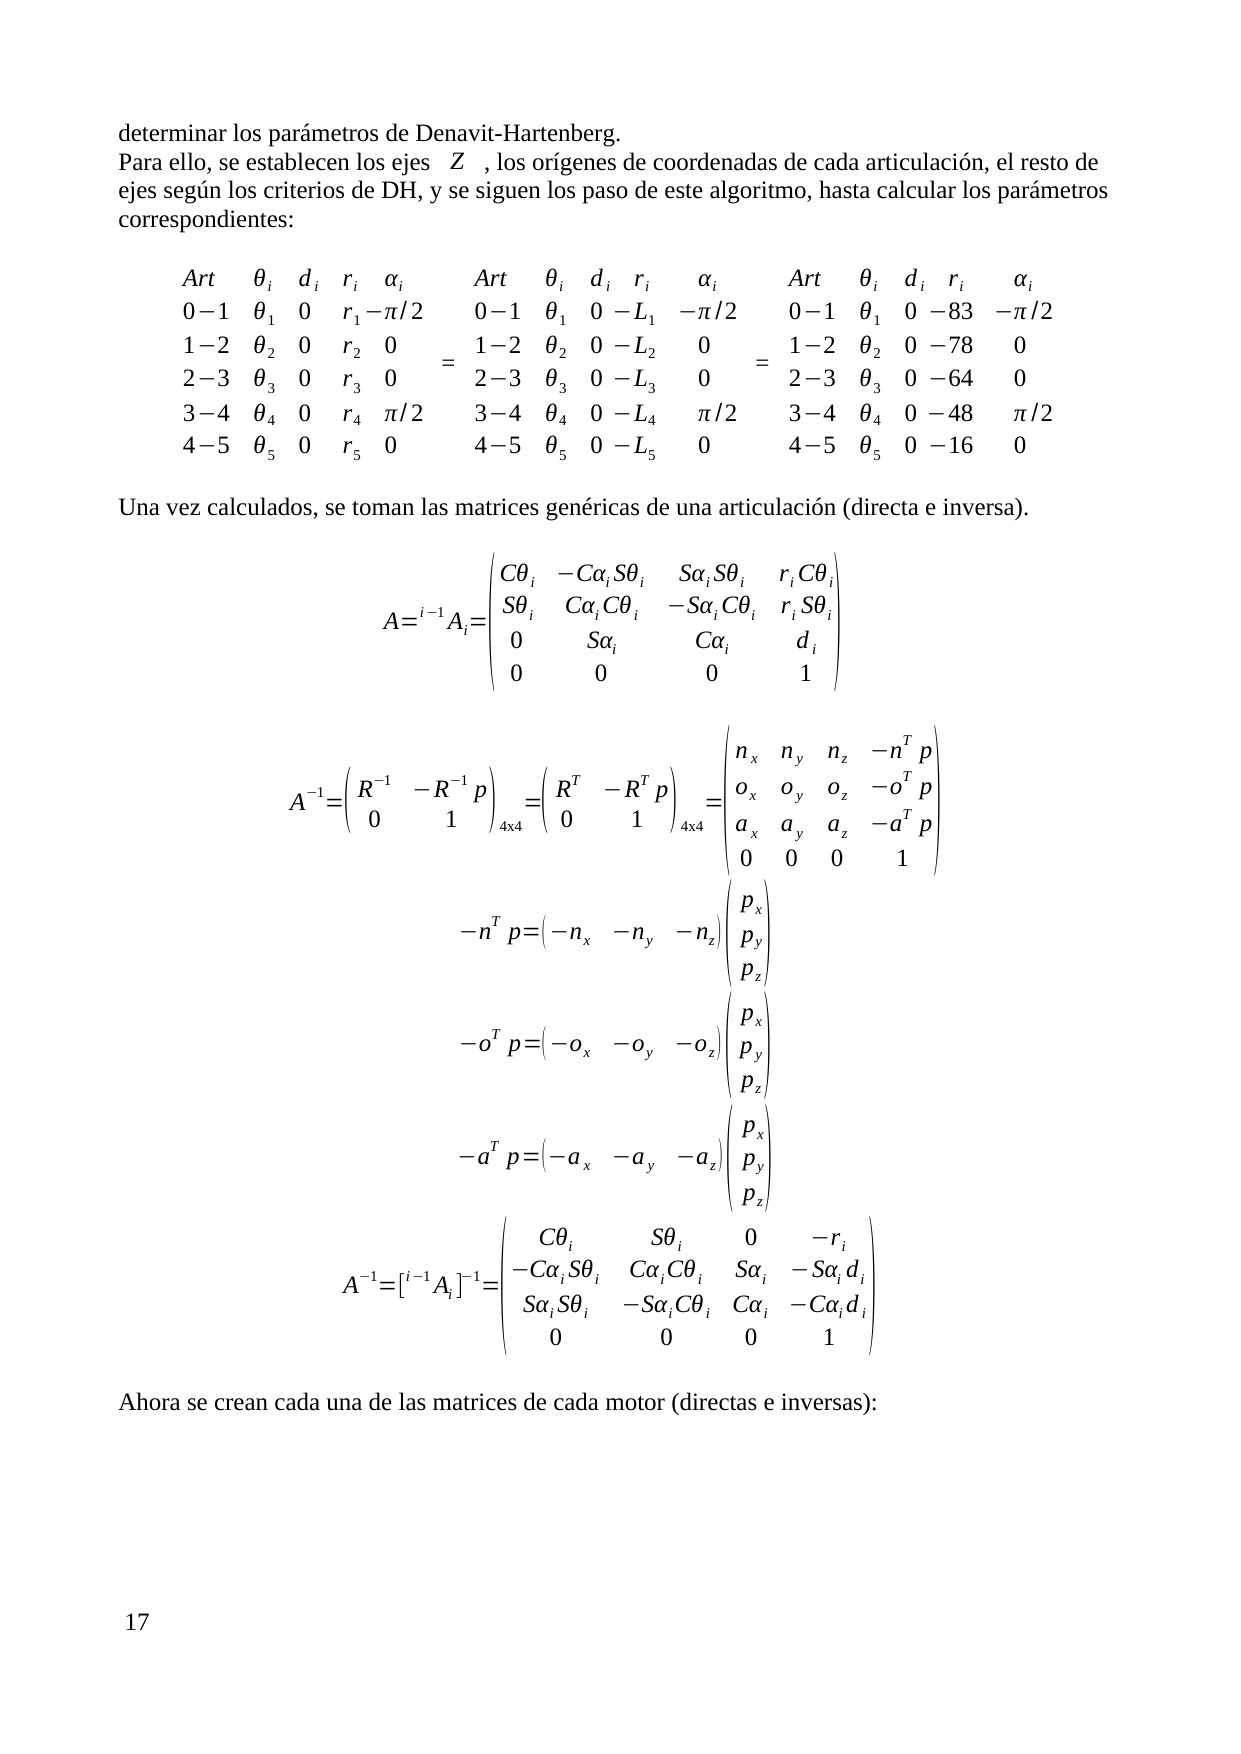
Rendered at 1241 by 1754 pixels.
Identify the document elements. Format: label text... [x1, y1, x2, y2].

text Una vez calculados, se toman las matrices genéricas de una articulación (directa e inversa). [118, 492, 1122, 521]
text determinar los parámetros de Denavit-Hartenberg. [118, 118, 1122, 147]
text == [118, 262, 1122, 463]
text Ahora se crean cada una de las matrices de cada motor (directas e inversas): [118, 1387, 1122, 1415]
text Para ello, se establecen los ejes, los orígenes de coordenadas de cada articulación, el resto de ejes según los criterios de DH, y se siguen los paso de este algoritmo, hasta calcular los parámetros correspondientes: [118, 147, 1122, 233]
